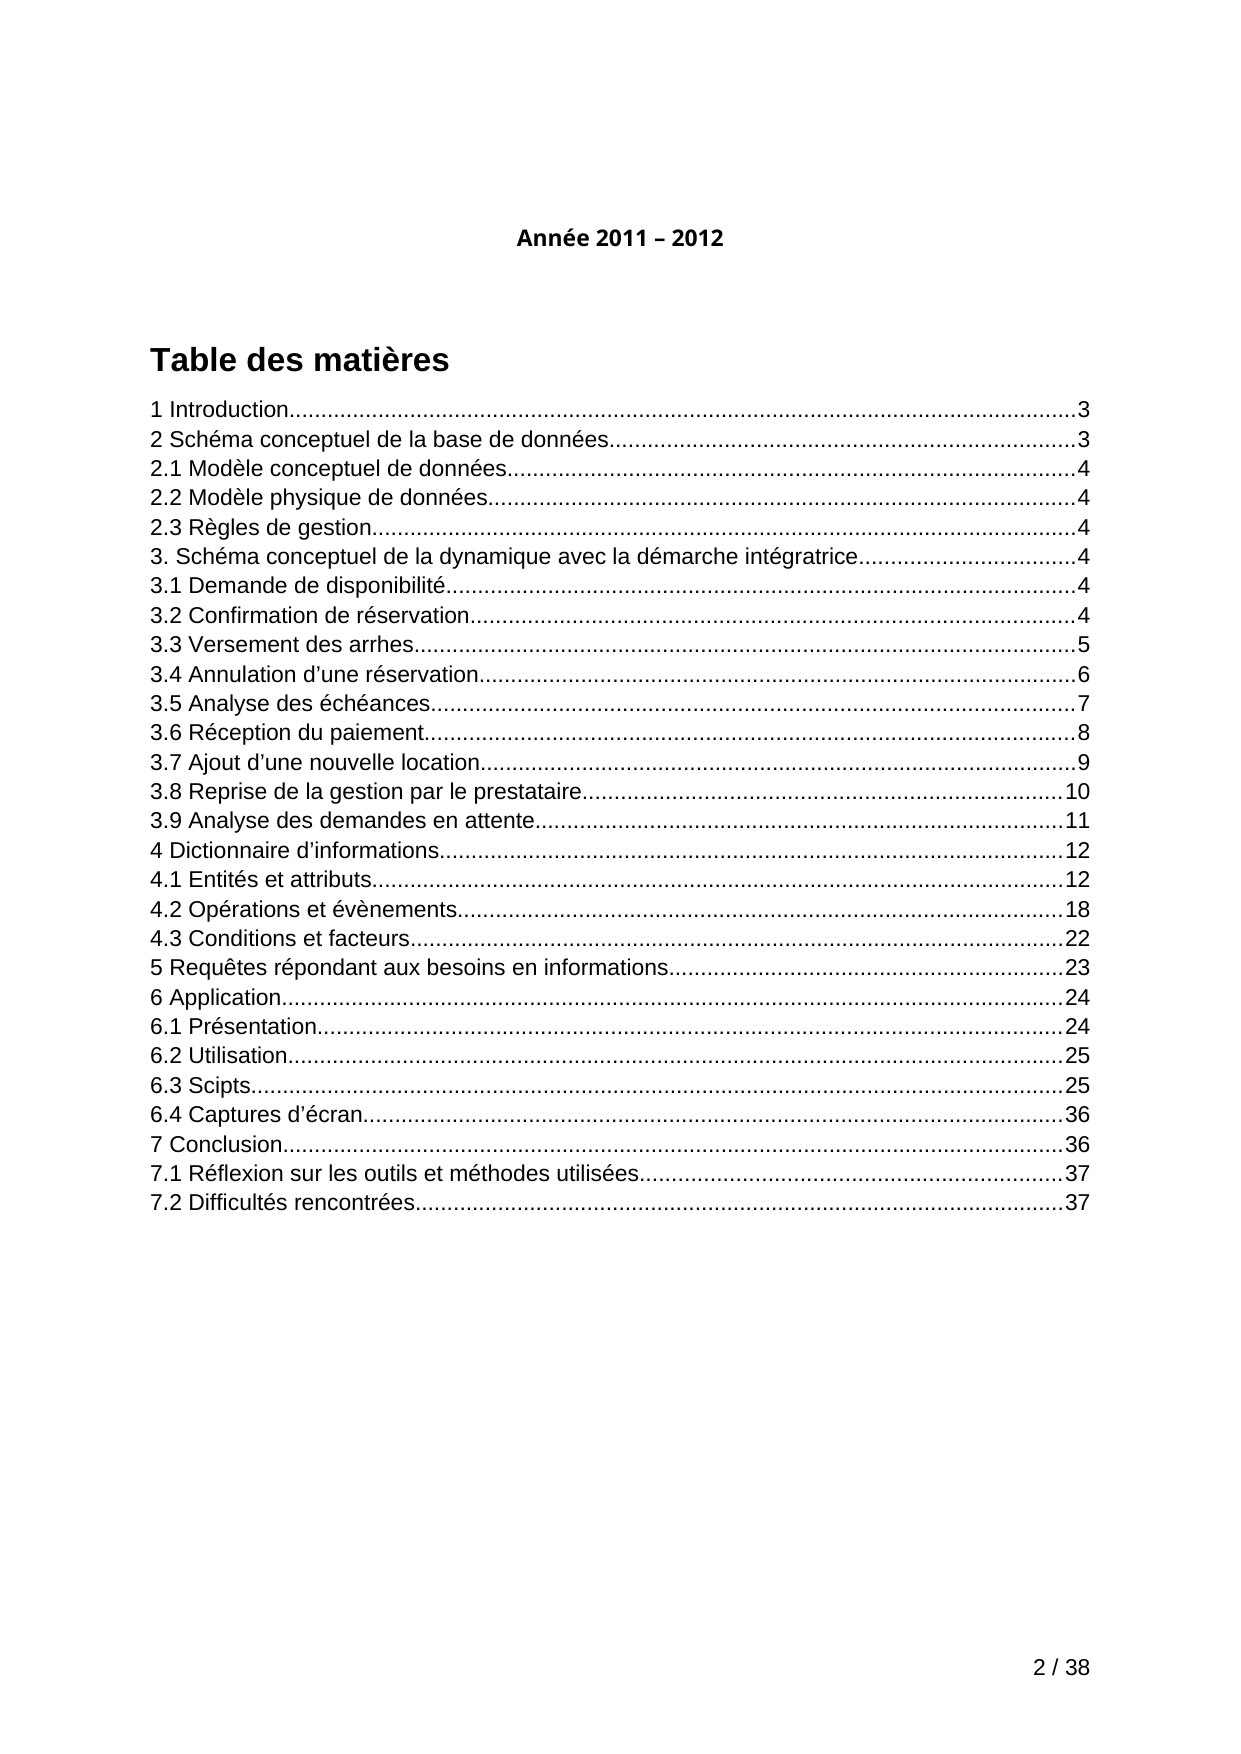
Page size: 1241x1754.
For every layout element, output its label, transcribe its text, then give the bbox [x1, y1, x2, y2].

text 6 Application 24 [150, 984, 1090, 1010]
text 7.1 Réflexion sur les outils et méthodes utilisées 37 [150, 1161, 1090, 1186]
text 7.2 Difficultés rencontrées 37 [150, 1190, 1090, 1216]
text 7 Conclusion 36 [150, 1131, 1090, 1157]
text 3.2 Confirmation de réservation 4 [150, 602, 1090, 628]
text 3.7 Ajout d’une nouvelle location 9 [150, 749, 1090, 775]
subtitle Table des matières [150, 342, 1090, 379]
text 3. Schéma conceptuel de la dynamique avec la démarche intégratrice 4 [150, 544, 1090, 569]
text 2 Schéma conceptuel de la base de données 3 [150, 426, 1090, 452]
text 4.2 Opérations et évènements 18 [150, 896, 1090, 922]
text 2.1 Modèle conceptuel de données 4 [150, 456, 1090, 481]
text 4.3 Conditions et facteurs 22 [150, 926, 1090, 951]
text 4 Dictionnaire d’informations 12 [150, 837, 1090, 863]
text 6.4 Captures d’écran 36 [150, 1102, 1090, 1127]
text 2.2 Modèle physique de données 4 [150, 485, 1090, 511]
text 5 Requêtes répondant aux besoins en informations 23 [150, 955, 1090, 981]
text 1 Introduction 3 [150, 397, 1090, 422]
text 3.4 Annulation d’une réservation 6 [150, 661, 1090, 687]
text Année 2011 – 2012 [150, 222, 1090, 253]
text 3.3 Versement des arrhes 5 [150, 632, 1090, 657]
text 3.1 Demande de disponibilité 4 [150, 573, 1090, 599]
text 4.1 Entités et attributs 12 [150, 867, 1090, 892]
text 3.9 Analyse des demandes en attente 11 [150, 808, 1090, 834]
text 6.1 Présentation 24 [150, 1014, 1090, 1039]
text 3.8 Reprise de la gestion par le prestataire 10 [150, 779, 1090, 804]
text 2.3 Règles de gestion 4 [150, 514, 1090, 540]
text 3.6 Réception du paiement 8 [150, 720, 1090, 746]
text 6.2 Utilisation 25 [150, 1043, 1090, 1069]
text 3.5 Analyse des échéances 7 [150, 691, 1090, 716]
text 6.3 Scipts 25 [150, 1072, 1090, 1098]
